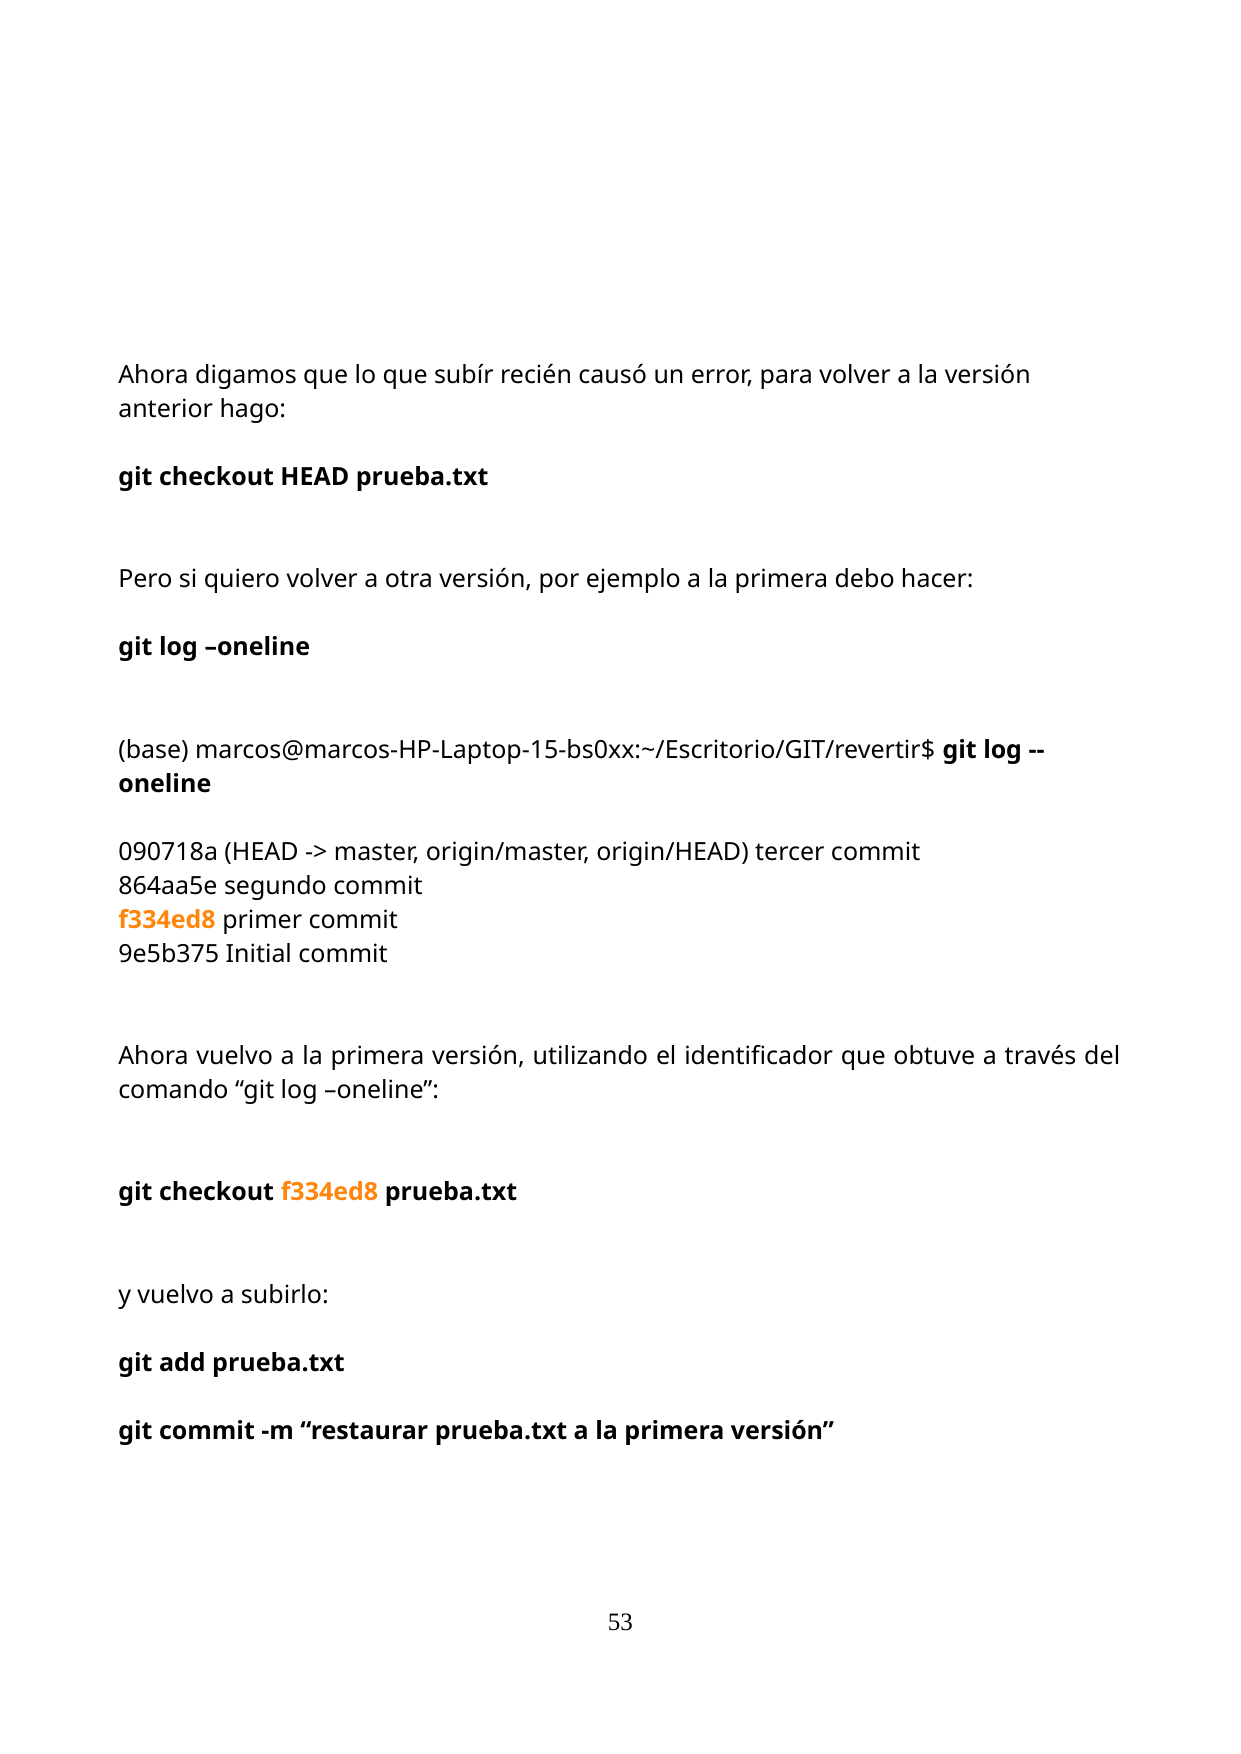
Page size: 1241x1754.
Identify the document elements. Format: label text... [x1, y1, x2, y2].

text 090718a (HEAD -> master, origin/master, origin/HEAD) tercer commit [118, 833, 1122, 867]
text y vuelvo a subirlo: [118, 1276, 1122, 1310]
text 9e5b375 Initial commit [118, 936, 1122, 970]
text git commit -m “restaurar prueba.txt a la primera versión” [118, 1412, 1122, 1447]
text Ahora digamos que lo que subír recién causó un error, para volver a la versión anterior hago: [118, 357, 1122, 425]
text git log –oneline [118, 629, 1122, 663]
text (base) marcos@marcos-HP-Laptop-15-bs0xx:~/Escritorio/GIT/revertir$ git log --oneline [118, 731, 1122, 799]
text Pero si quiero volver a otra versión, por ejemplo a la primera debo hacer: [118, 561, 1122, 595]
text Ahora vuelvo a la primera versión, utilizando el identificador que obtuve a través del comando “git log –oneline”: [118, 1038, 1122, 1106]
text git add prueba.txt [118, 1344, 1122, 1378]
text f334ed8 primer commit [118, 902, 1122, 936]
text git checkout f334ed8 prueba.txt [118, 1174, 1122, 1208]
text 864aa5e segundo commit [118, 867, 1122, 902]
text git checkout HEAD prueba.txt [118, 459, 1122, 493]
